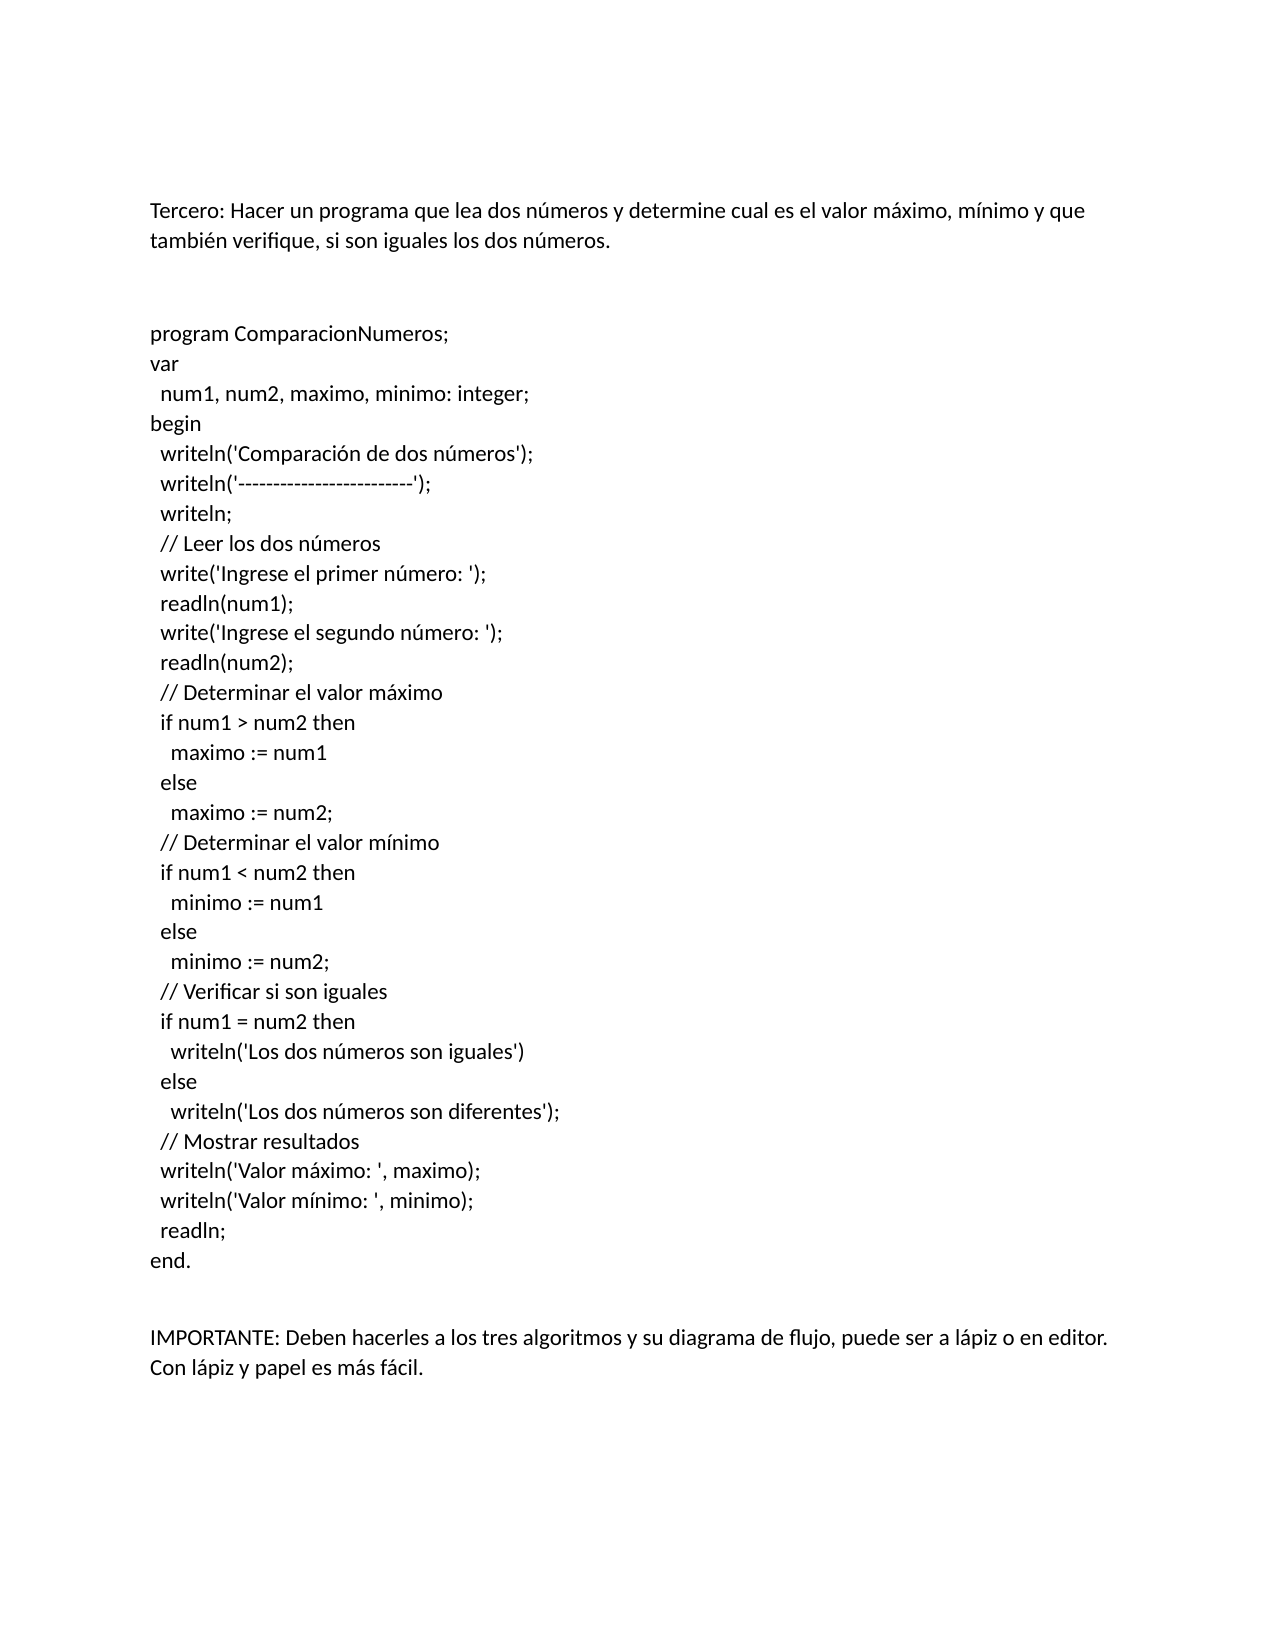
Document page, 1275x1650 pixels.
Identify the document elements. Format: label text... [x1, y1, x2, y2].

text writeln('Los dos números son diferentes'); [150, 1097, 1125, 1125]
text write('Ingrese el primer número: '); [150, 559, 1125, 587]
text else [150, 1067, 1125, 1095]
text writeln('Valor máximo: ', maximo); [150, 1157, 1125, 1185]
text readln(num1); [150, 589, 1125, 617]
text writeln; [150, 499, 1125, 527]
text minimo := num1 [150, 888, 1125, 916]
text readln(num2); [150, 648, 1125, 676]
text // Verificar si son iguales [150, 977, 1125, 1005]
text // Determinar el valor máximo [150, 678, 1125, 706]
text if num1 = num2 then [150, 1007, 1125, 1035]
text // Determinar el valor mínimo [150, 828, 1125, 856]
text // Mostrar resultados [150, 1127, 1125, 1155]
text maximo := num1 [150, 738, 1125, 766]
text else [150, 768, 1125, 796]
text begin [150, 409, 1125, 437]
text Tercero: Hacer un programa que lea dos números y determine cual es el valor máximo, mínimo y que también verifique, si son iguales los dos números. [150, 197, 1125, 254]
text maximo := num2; [150, 798, 1125, 826]
text writeln('Comparación de dos números'); [150, 439, 1125, 467]
text minimo := num2; [150, 947, 1125, 975]
text num1, num2, maximo, minimo: integer; [150, 379, 1125, 407]
text end. [150, 1246, 1125, 1274]
text readln; [150, 1216, 1125, 1244]
text if num1 > num2 then [150, 708, 1125, 736]
text write('Ingrese el segundo número: '); [150, 618, 1125, 647]
text if num1 < num2 then [150, 858, 1125, 886]
text var [150, 349, 1125, 377]
text writeln('Valor mínimo: ', minimo); [150, 1187, 1125, 1214]
text program ComparacionNumeros; [150, 319, 1125, 348]
text else [150, 917, 1125, 946]
text writeln('-------------------------'); [150, 469, 1125, 497]
text // Leer los dos números [150, 529, 1125, 557]
text IMPORTANTE: Deben hacerles a los tres algoritmos y su diagrama de flujo, puede ser a lápiz o en editor. Con lápiz y papel es más fácil. [150, 1323, 1125, 1381]
text writeln('Los dos números son iguales') [150, 1037, 1125, 1065]
